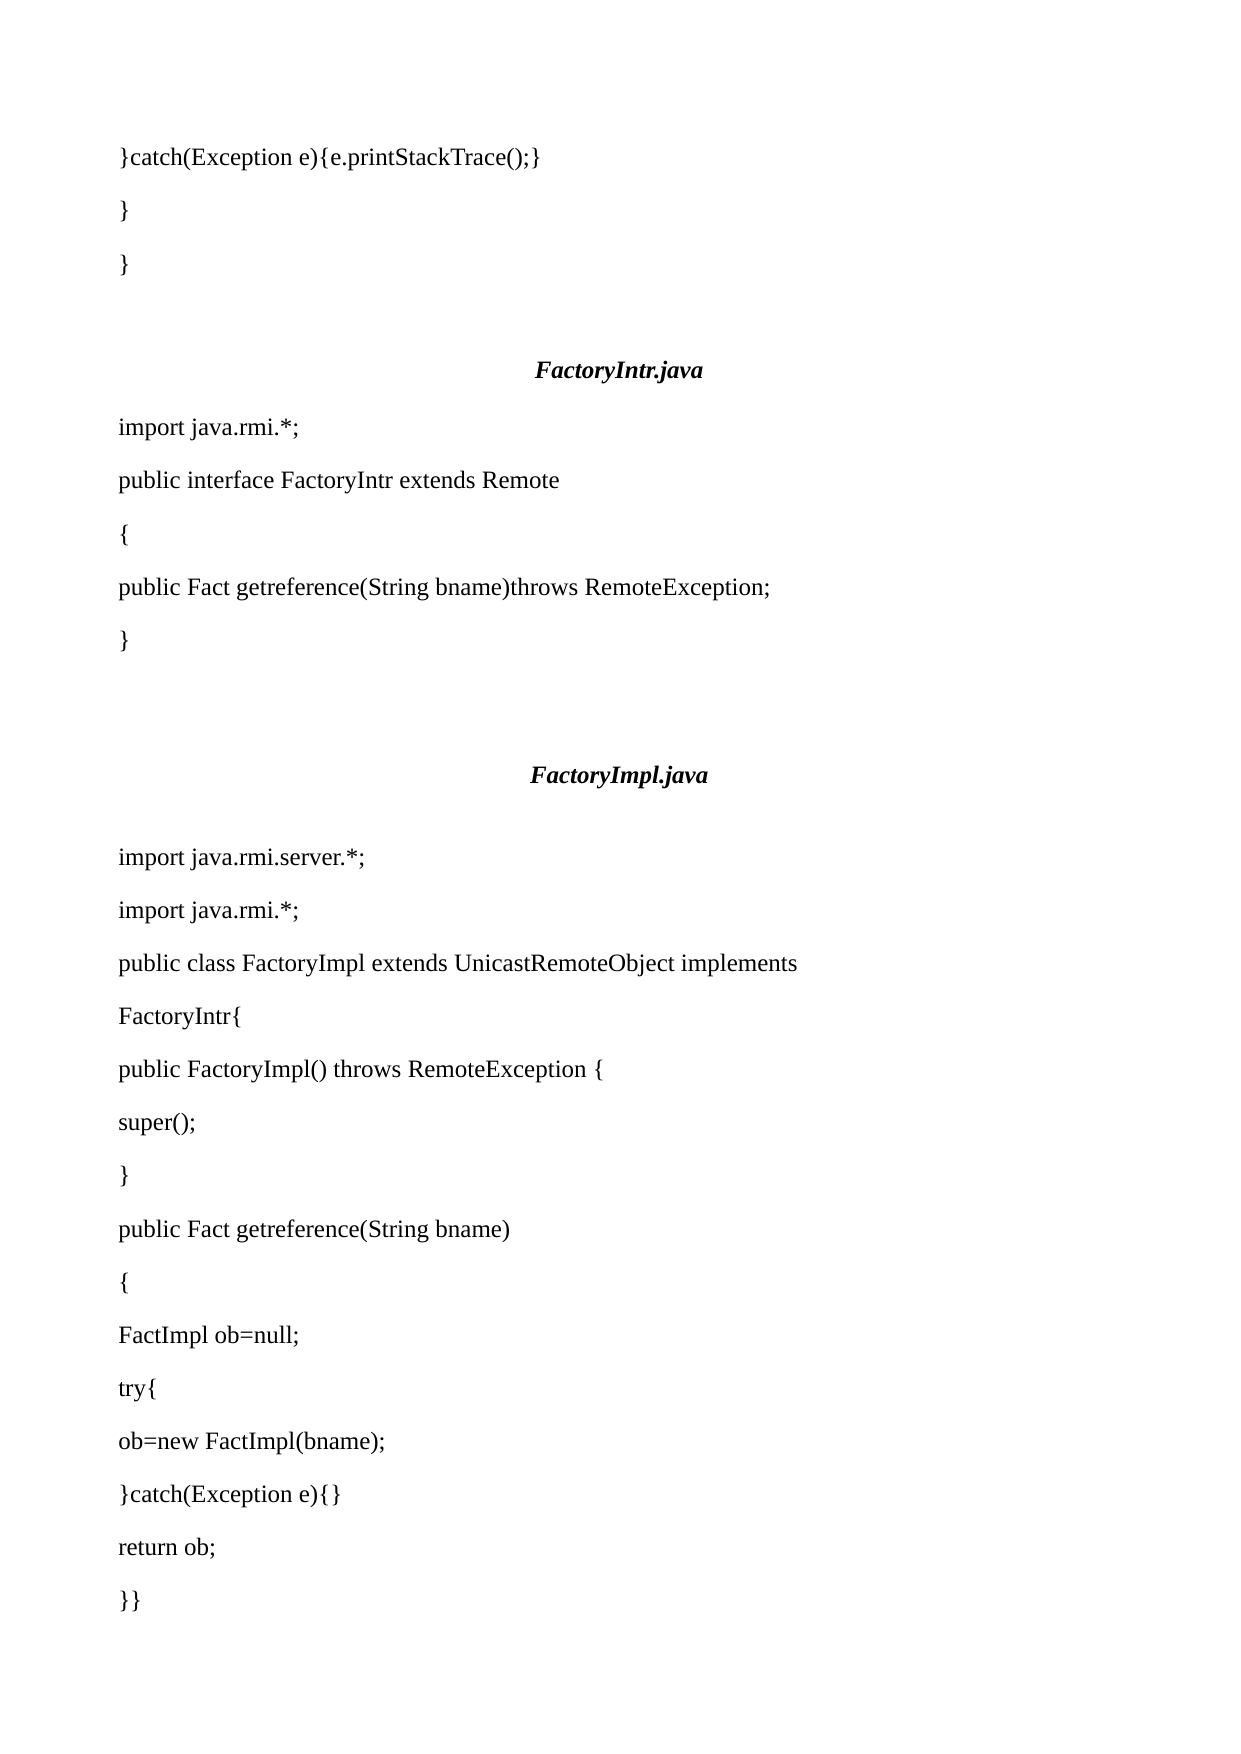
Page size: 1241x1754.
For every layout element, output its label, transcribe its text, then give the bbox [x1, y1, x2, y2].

text import java.rmi.*; [118, 412, 1122, 441]
text } [118, 1136, 1122, 1189]
text FactoryImpl.java [118, 736, 1122, 789]
text public Fact getreference(String bname) [118, 1189, 1122, 1242]
text public class FactoryImpl extends UnicastRemoteObject implements [118, 924, 1122, 977]
text FactoryIntr.java [118, 331, 1122, 384]
text }catch(Exception e){e.printStackTrace();} [118, 118, 1122, 171]
text { [118, 494, 1122, 547]
text return ob; [118, 1508, 1122, 1561]
text FactImpl ob=null; [118, 1296, 1122, 1349]
text ob=new FactImpl(bname); [118, 1402, 1122, 1455]
text import java.rmi.*; [118, 871, 1122, 924]
text import java.rmi.server.*; [118, 842, 1122, 871]
text public FactoryImpl() throws RemoteException { [118, 1030, 1122, 1083]
text }catch(Exception e){} [118, 1455, 1122, 1508]
text public Fact getreference(String bname)throws RemoteException; [118, 547, 1122, 601]
text } [118, 224, 1122, 277]
text }} [118, 1561, 1122, 1614]
text { [118, 1242, 1122, 1296]
text } [118, 601, 1122, 654]
text public interface FactoryIntr extends Remote [118, 441, 1122, 494]
text super(); [118, 1083, 1122, 1136]
text } [118, 171, 1122, 224]
text FactoryIntr{ [118, 977, 1122, 1030]
text try{ [118, 1349, 1122, 1402]
